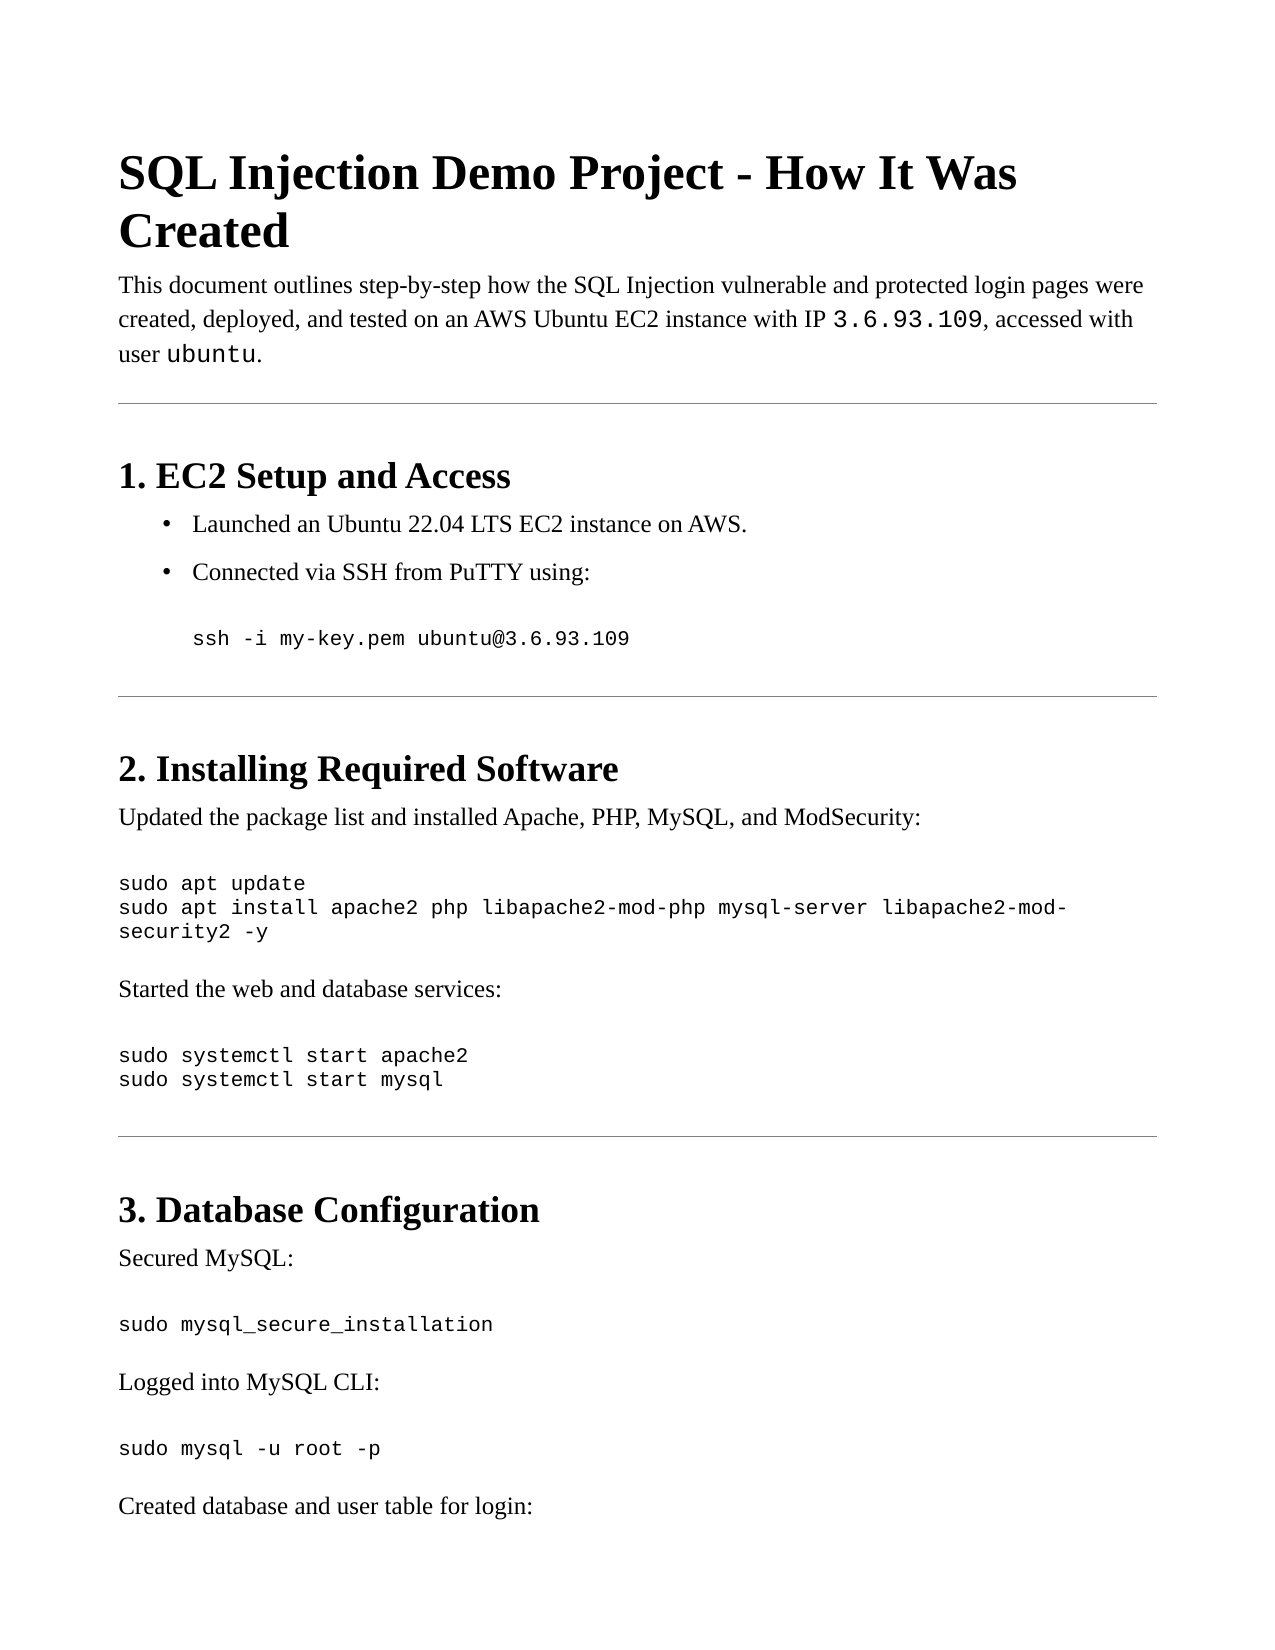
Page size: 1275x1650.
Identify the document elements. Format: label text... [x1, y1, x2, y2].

text sudo apt install apache2 php libapache2-mod-php mysql-server libapache2-mod-security2 -y [118, 897, 1157, 944]
text sudo systemctl start mysql [118, 1069, 1157, 1092]
text Started the web and database services: [118, 974, 1157, 1003]
list Launched an Ubuntu 22.04 LTS EC2 instance on AWS. [162, 509, 1157, 538]
subtitle 2. Installing Required Software [118, 747, 1157, 790]
list ssh -i my-key.pem ubuntu@3.6.93.109 [162, 628, 1157, 652]
list Connected via SSH from PuTTY using: [162, 557, 1157, 586]
text Updated the package list and installed Apache, PHP, MySQL, and ModSecurity: [118, 802, 1157, 831]
text Secured MySQL: [118, 1243, 1157, 1271]
text sudo mysql_secure_installation [118, 1314, 1157, 1337]
text sudo mysql -u root -p [118, 1438, 1157, 1462]
subtitle SQL Injection Demo Project - How It Was Created [118, 143, 1157, 258]
subtitle 3. Database Configuration [118, 1187, 1157, 1230]
text Created database and user table for login: [118, 1491, 1157, 1520]
subtitle 1. EC2 Setup and Access [118, 454, 1157, 497]
text This document outlines step-by-step how the SQL Injection vulnerable and protected login pages were created, deployed, and tested on an AWS Ubuntu EC2 instance with IP 3.6.93.109, accessed with user ubuntu. [118, 271, 1157, 369]
text sudo systemctl start apache2 [118, 1045, 1157, 1069]
text Logged into MySQL CLI: [118, 1367, 1157, 1396]
text sudo apt update [118, 873, 1157, 897]
